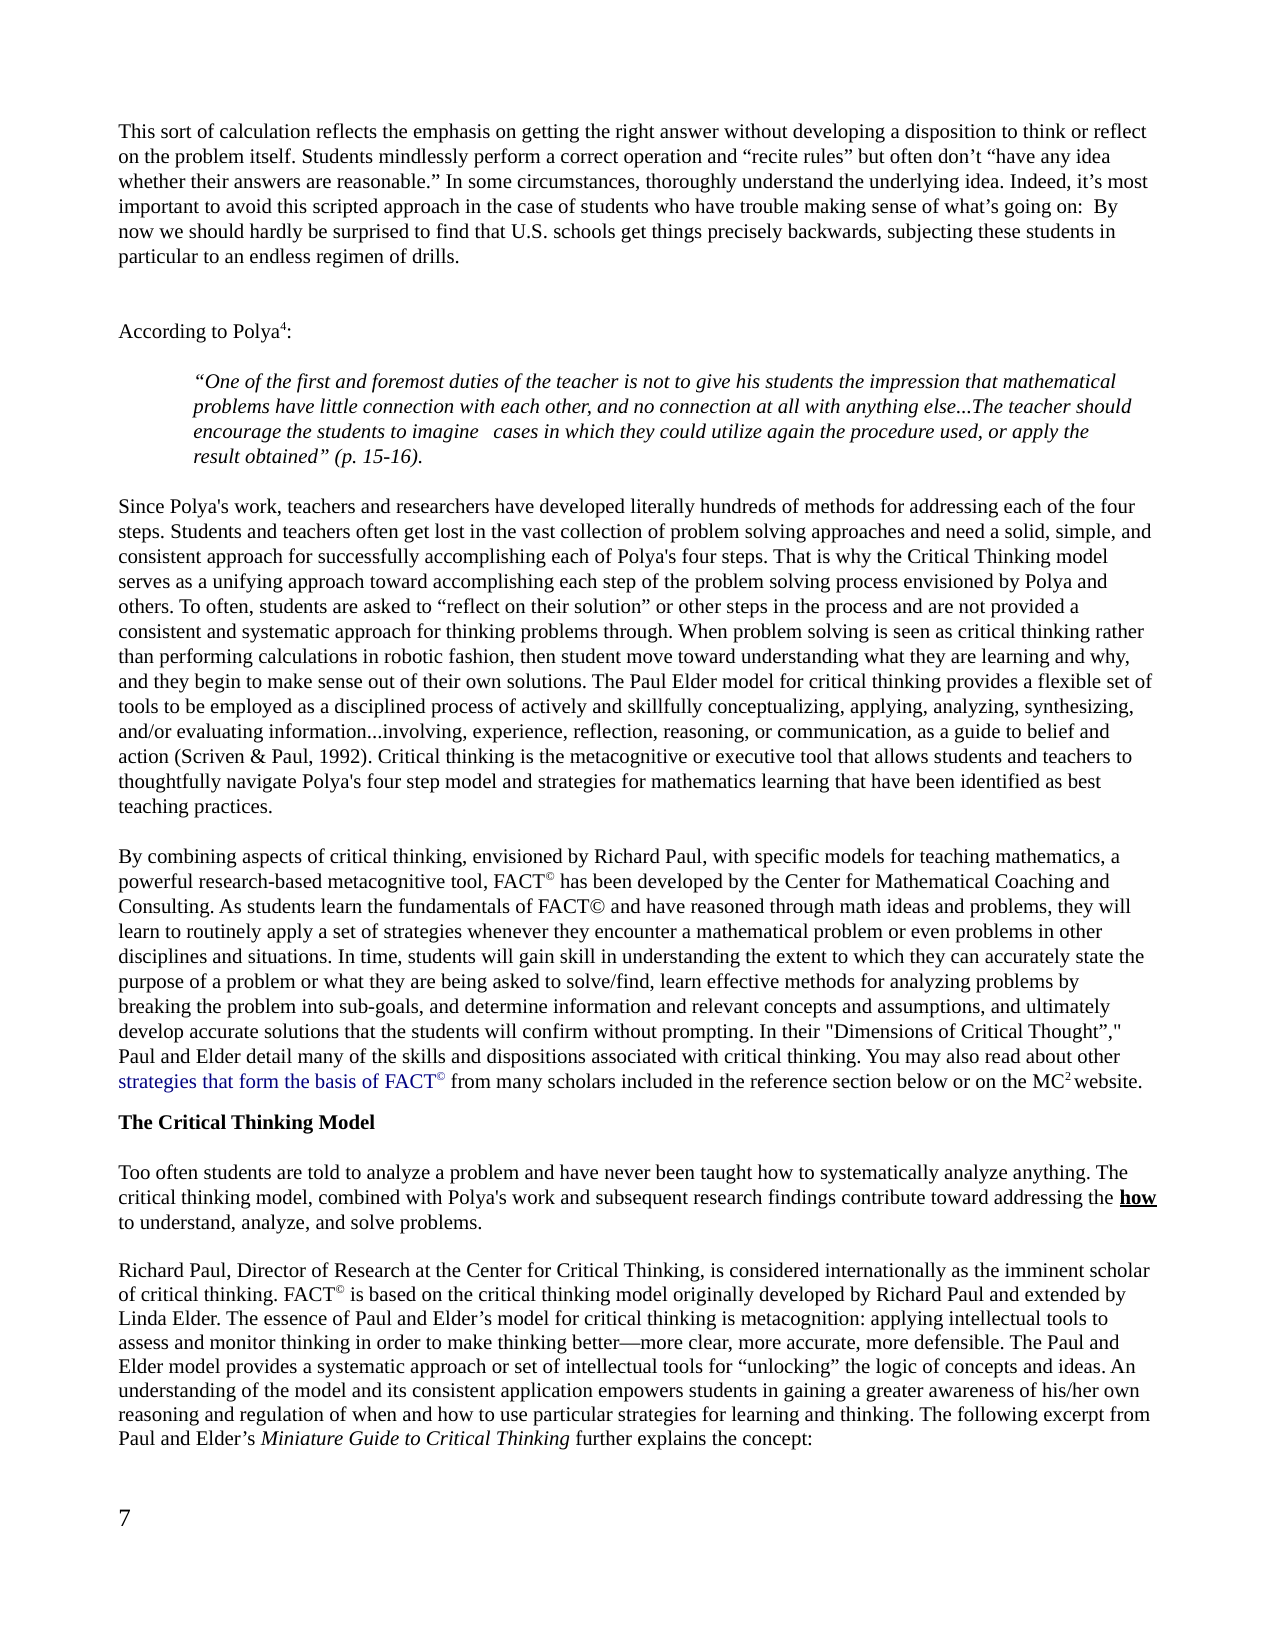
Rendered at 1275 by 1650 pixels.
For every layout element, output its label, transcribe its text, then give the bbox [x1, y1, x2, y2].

text According to Polya4: [118, 318, 1157, 343]
text By combining aspects of critical thinking, envisioned by Richard Paul, with specific models for teaching mathematics, a powerful research-based metacognitive tool, FACT© has been developed by the Center for Mathematical Coaching and Consulting. As students learn the fundamentals of FACT© and have reasoned through math ideas and problems, they will learn to routinely apply a set of strategies whenever they encounter a mathematical problem or even problems in other disciplines and situations. In time, students will gain skill in understanding the extent to which they can accurately state the purpose of a problem or what they are being asked to solve/find, learn effective methods for analyzing problems by breaking the problem into sub-goals, and determine information and relevant concepts and assumptions, and ultimately develop accurate solutions that the students will confirm without prompting. In their "Dimensions of Critical Thought”," Paul and Elder detail many of the skills and dispositions associated with critical thinking. You may also read about other strategies that form the basis of FACT© from many scholars included in the reference section below or on the MC2 website. [118, 843, 1157, 1093]
text “One of the first and foremost duties of the teacher is not to give his students the impression that mathematical problems have little connection with each other, and no connection at all with anything else...The teacher should encourage the students to imagine cases in which they could utilize again the procedure used, or apply the result obtained” (p. 15-16). [118, 368, 1157, 468]
text The Critical Thinking Model [118, 1109, 1157, 1134]
text Too often students are told to analyze a problem and have never been taught how to systematically analyze anything. The critical thinking model, combined with Polya's work and subsequent research findings contribute toward addressing the how to understand, analyze, and solve problems. [118, 1159, 1157, 1234]
text Richard Paul, Director of Research at the Center for Critical Thinking, is considered internationally as the imminent scholar of critical thinking. FACT© is based on the critical thinking model originally developed by Richard Paul and extended by Linda Elder. The essence of Paul and Elder’s model for critical thinking is metacognition: applying intellectual tools to assess and monitor thinking in order to make thinking better—more clear, more accurate, more defensible. The Paul and Elder model provides a systematic approach or set of intellectual tools for “unlocking” the logic of concepts and ideas. An understanding of the model and its consistent application empowers students in gaining a greater awareness of his/her own reasoning and regulation of when and how to use particular strategies for learning and thinking. The following excerpt from Paul and Elder’s Miniature Guide to Critical Thinking further explains the concept: [118, 1258, 1157, 1450]
text This sort of calculation reflects the emphasis on getting the right answer without developing a disposition to think or reflect on the problem itself. Students mindlessly perform a correct operation and “recite rules” but often don’t “have any idea whether their answers are reasonable.” In some circumstances, thoroughly understand the underlying idea. Indeed, it’s most important to avoid this scripted approach in the case of students who have trouble making sense of what’s going on: By now we should hardly be surprised to find that U.S. schools get things precisely backwards, subjecting these students in particular to an endless regimen of drills. [118, 118, 1157, 268]
text Since Polya's work, teachers and researchers have developed literally hundreds of methods for addressing each of the four steps. Students and teachers often get lost in the vast collection of problem solving approaches and need a solid, simple, and consistent approach for successfully accomplishing each of Polya's four steps. That is why the Critical Thinking model serves as a unifying approach toward accomplishing each step of the problem solving process envisioned by Polya and others. To often, students are asked to “reflect on their solution” or other steps in the process and are not provided a consistent and systematic approach for thinking problems through. When problem solving is seen as critical thinking rather than performing calculations in robotic fashion, then student move toward understanding what they are learning and why, and they begin to make sense out of their own solutions. The Paul Elder model for critical thinking provides a flexible set of tools to be employed as a disciplined process of actively and skillfully conceptualizing, applying, analyzing, synthesizing, and/or evaluating information...involving, experience, reflection, reasoning, or communication, as a guide to belief and action (Scriven & Paul, 1992). Critical thinking is the metacognitive or executive tool that allows students and teachers to thoughtfully navigate Polya's four step model and strategies for mathematics learning that have been identified as best teaching practices. [118, 493, 1157, 818]
